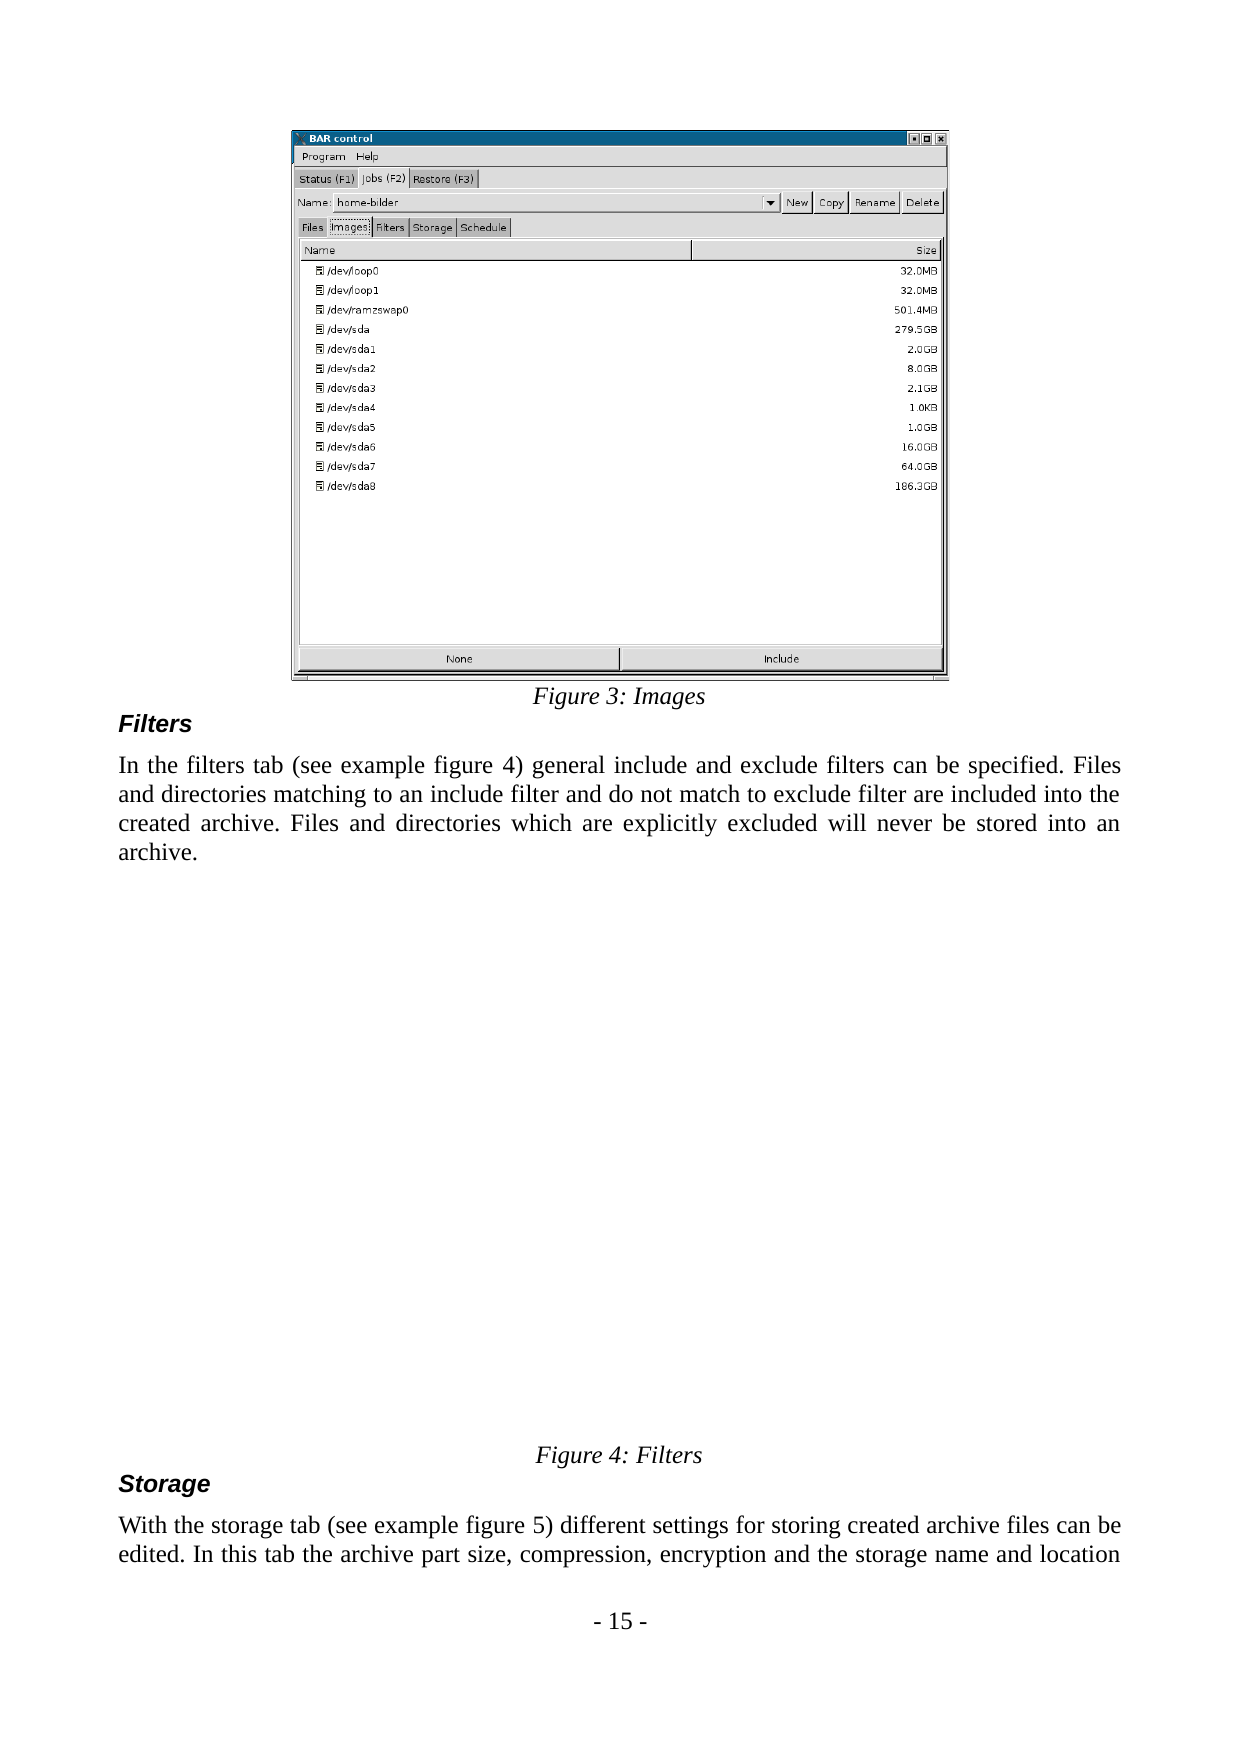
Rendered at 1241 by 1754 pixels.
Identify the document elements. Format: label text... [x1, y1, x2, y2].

text Figure 4: Filters [291, 891, 949, 1469]
subtitle Filters [118, 118, 1122, 738]
text In the filters tab (see example figure 4) general include and exclude filters can be specified. Files and directories matching to an include filter and do not match to exclude filter are included into the created archive. Files and directories which are explicitly excluded will never be stored into an archive. [118, 751, 1122, 866]
picture [291, 130, 950, 681]
subtitle [291, 878, 949, 891]
text With the storage tab (see example figure 5) different settings for storing created archive files can be edited. In this tab the archive part size, compression, encryption and the storage name and location [118, 1510, 1122, 1568]
text Figure 3: Images [291, 681, 949, 709]
subtitle Storage [118, 903, 1122, 1498]
